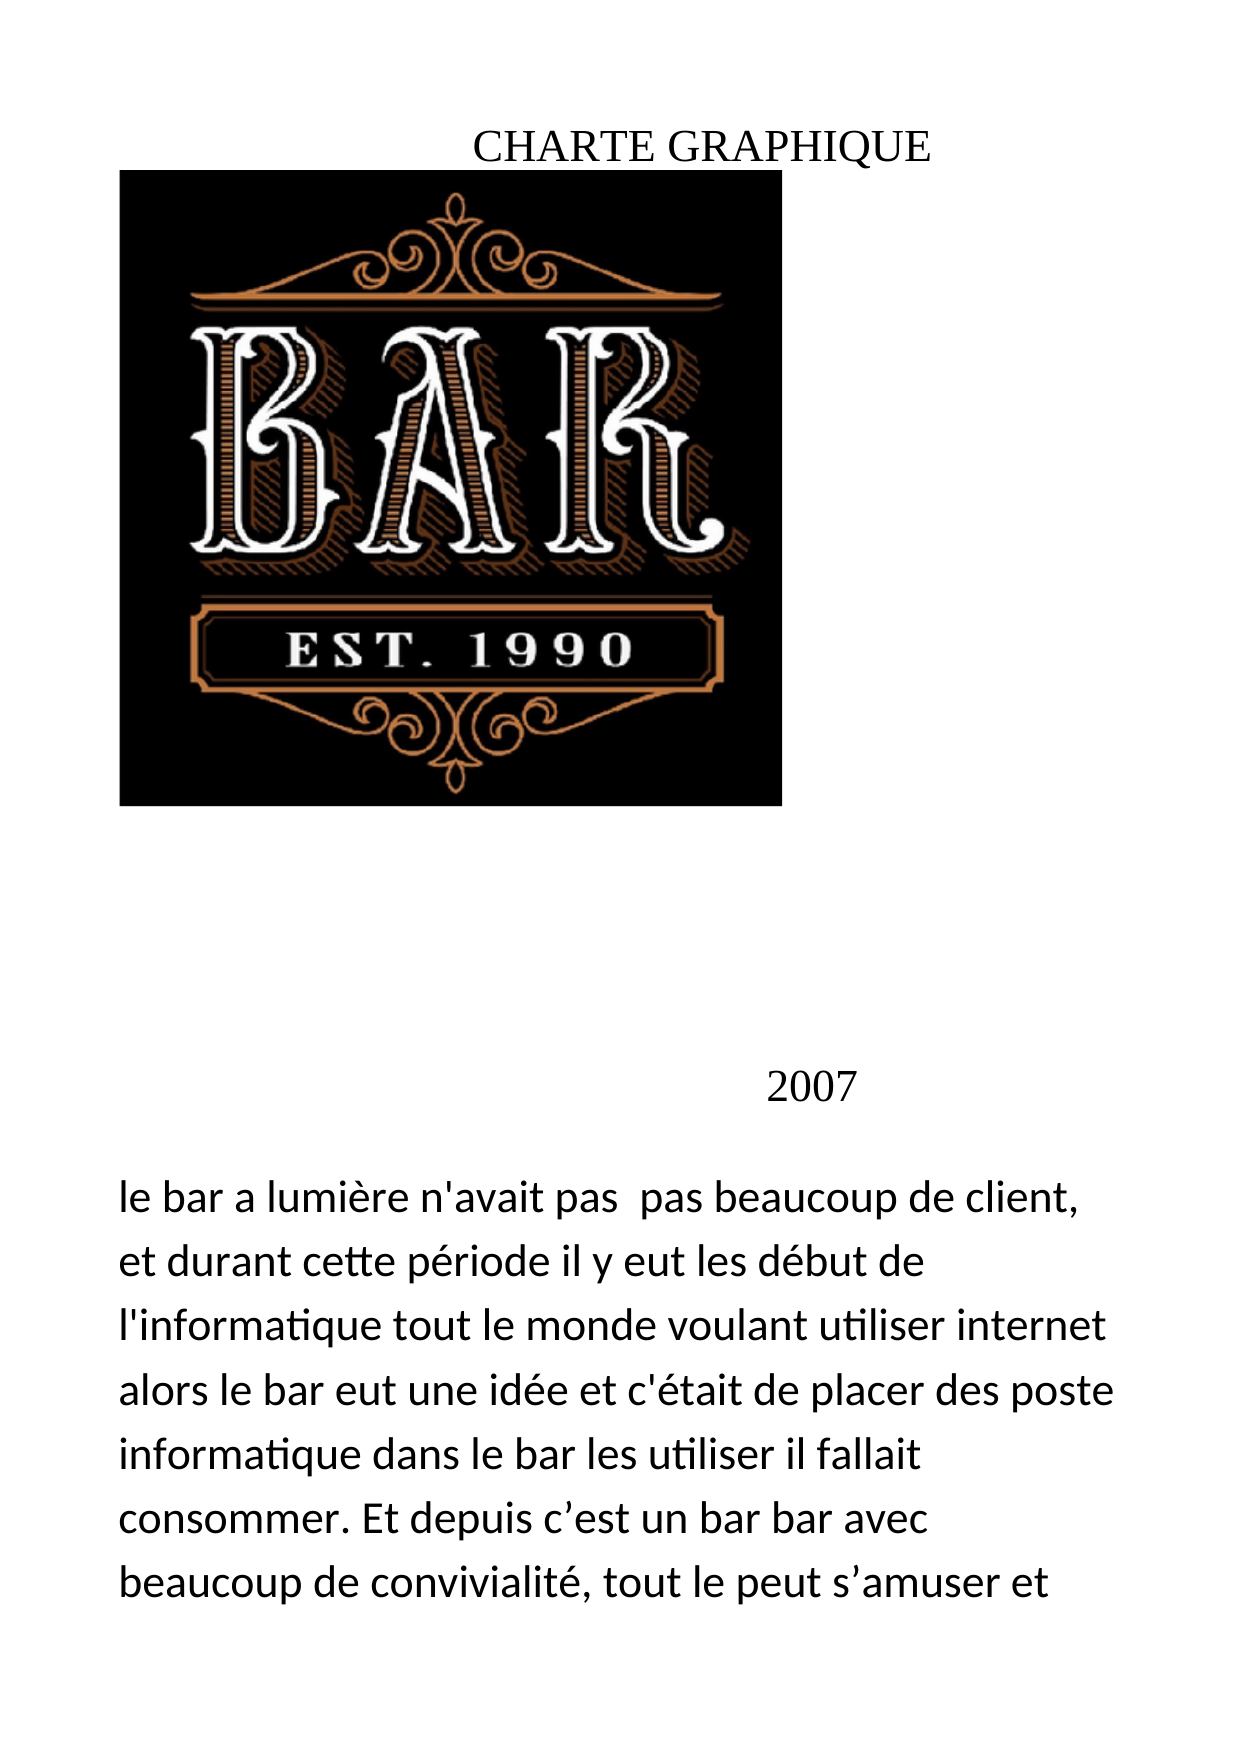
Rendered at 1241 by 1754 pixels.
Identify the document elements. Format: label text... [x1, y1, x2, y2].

text 2007 [118, 1059, 1122, 1112]
text le bar a lumière n'avait pas pas beaucoup de client, et durant cette période il y eut les début de l'informatique tout le monde voulant utiliser internet alors le bar eut une idée et c'était de placer des poste informatique dans le bar les utiliser il fallait consommer. Et depuis c’est un bar bar avec beaucoup de convivialité, tout le peut s’amuser et [118, 1168, 1122, 1609]
text CHARTE GRAPHIQUE [118, 118, 1122, 171]
